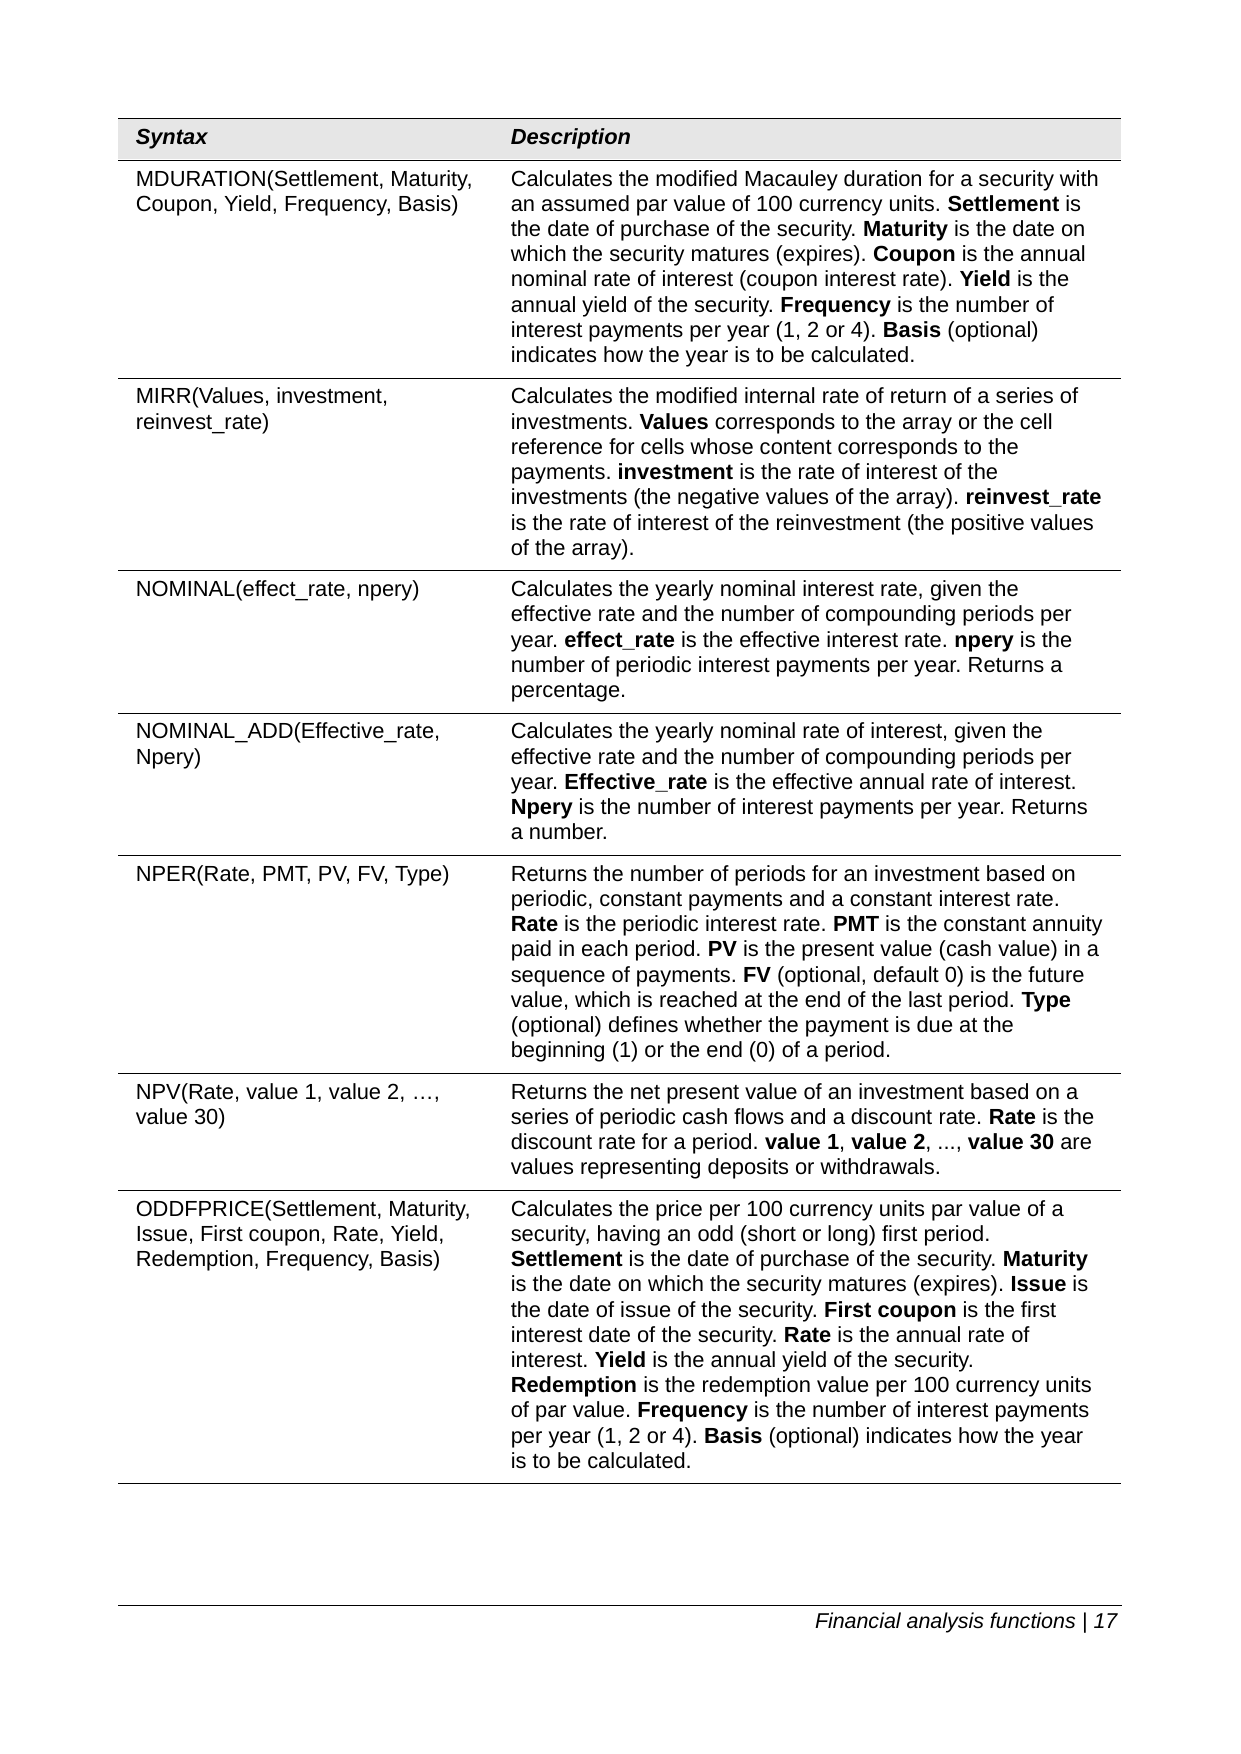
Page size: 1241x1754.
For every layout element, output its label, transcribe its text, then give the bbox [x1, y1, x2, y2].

table_cell Calculates the yearly nominal rate of interest, given the effective rate and the number of compounding periods per year. Effective_rate is the effective annual rate of interest. Npery is the number of interest payments per year. Returns a number. [493, 714, 1121, 855]
table_cell MIRR(Values, investment, reinvest_rate) [118, 379, 493, 570]
table_cell MDURATION(Settlement, Maturity, Coupon, Yield, Frequency, Basis) [118, 161, 493, 377]
table_cell Calculates the modified internal rate of return of a series of investments. Values corresponds to the array or the cell reference for cells whose content corresponds to the payments. investment is the rate of interest of the investments (the negative values of the array). reinvest_rate is the rate of interest of the reinvestment (the positive values of the array). [493, 379, 1121, 570]
table_cell NPV(Rate, value 1, value 2, …, value 30) [118, 1074, 493, 1190]
table_cell ODDFPRICE(Settlement, Maturity, Issue, First coupon, Rate, Yield, Redemption, Frequency, Basis) [118, 1191, 493, 1483]
table_cell Calculates the price per 100 currency units par value of a security, having an odd (short or long) first period. Settlement is the date of purchase of the security. Maturity is the date on which the security matures (expires). Issue is the date of issue of the security. First coupon is the first interest date of the security. Rate is the annual rate of interest. Yield is the annual yield of the security. Redemption is the redemption value per 100 currency units of par value. Frequency is the number of interest payments per year (1, 2 or 4). Basis (optional) indicates how the year is to be calculated. [493, 1191, 1121, 1483]
table_cell NOMINAL(effect_rate, npery) [118, 571, 493, 712]
table_header Syntax [118, 119, 493, 159]
table_cell NPER(Rate, PMT, PV, FV, Type) [118, 856, 493, 1073]
table_cell Calculates the modified Macauley duration for a security with an assumed par value of 100 currency units. Settlement is the date of purchase of the security. Maturity is the date on which the security matures (expires). Coupon is the annual nominal rate of interest (coupon interest rate). Yield is the annual yield of the security. Frequency is the number of interest payments per year (1, 2 or 4). Basis (optional) indicates how the year is to be calculated. [493, 161, 1121, 377]
table_cell Calculates the yearly nominal interest rate, given the effective rate and the number of compounding periods per year. effect_rate is the effective interest rate. npery is the number of periodic interest payments per year. Returns a percentage. [493, 571, 1121, 712]
table_cell Returns the net present value of an investment based on a series of periodic cash flows and a discount rate. Rate is the discount rate for a period. value 1, value 2, ..., value 30 are values representing deposits or withdrawals. [493, 1074, 1121, 1190]
table_cell NOMINAL_ADD(Effective_rate, Npery) [118, 714, 493, 855]
table_header Description [493, 119, 1121, 159]
table_cell Returns the number of periods for an investment based on periodic, constant payments and a constant interest rate. Rate is the periodic interest rate. PMT is the constant annuity paid in each period. PV is the present value (cash value) in a sequence of payments. FV (optional, default 0) is the future value, which is reached at the end of the last period. Type (optional) defines whether the payment is due at the beginning (1) or the end (0) of a period. [493, 856, 1121, 1073]
